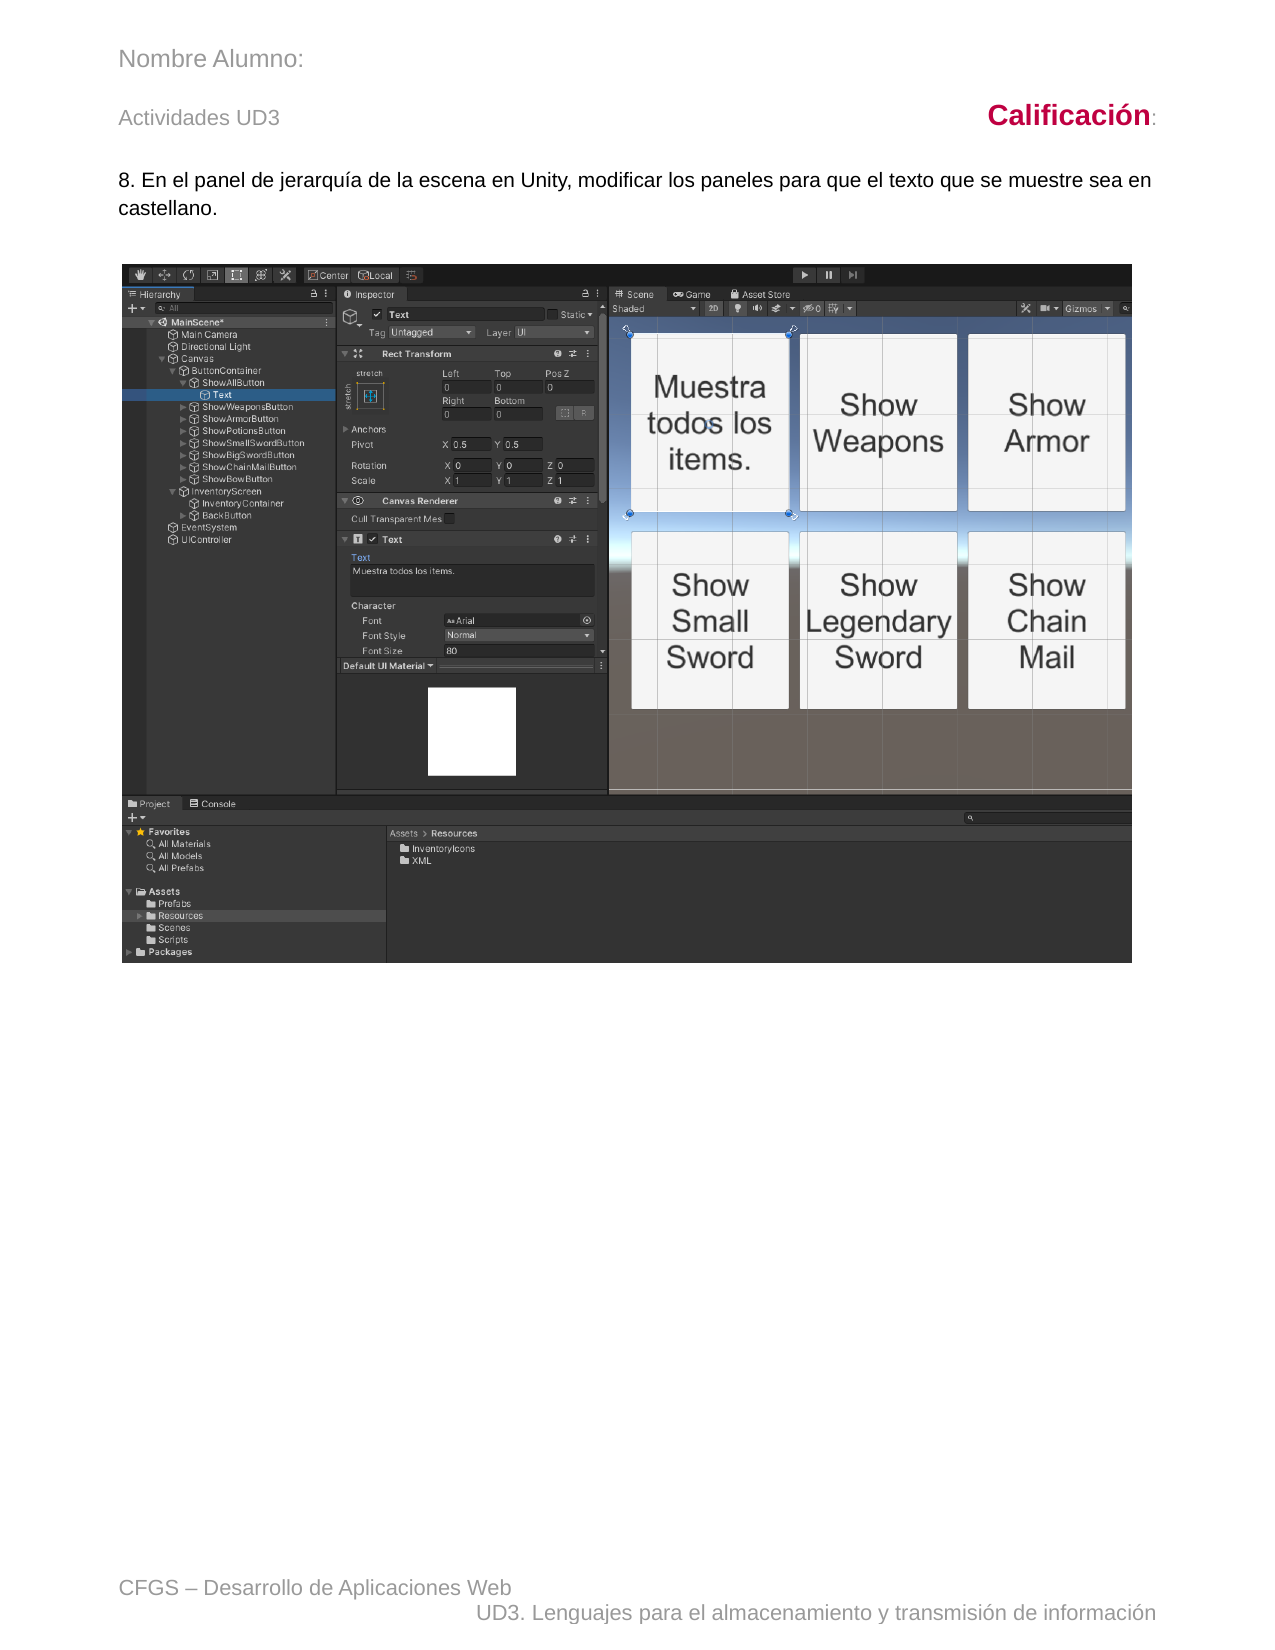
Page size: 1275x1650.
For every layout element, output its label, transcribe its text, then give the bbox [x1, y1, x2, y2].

text 8. En el panel de jerarquía de la escena en Unity, modificar los paneles para que el texto que se muestre sea en castellano. [118, 167, 1157, 220]
